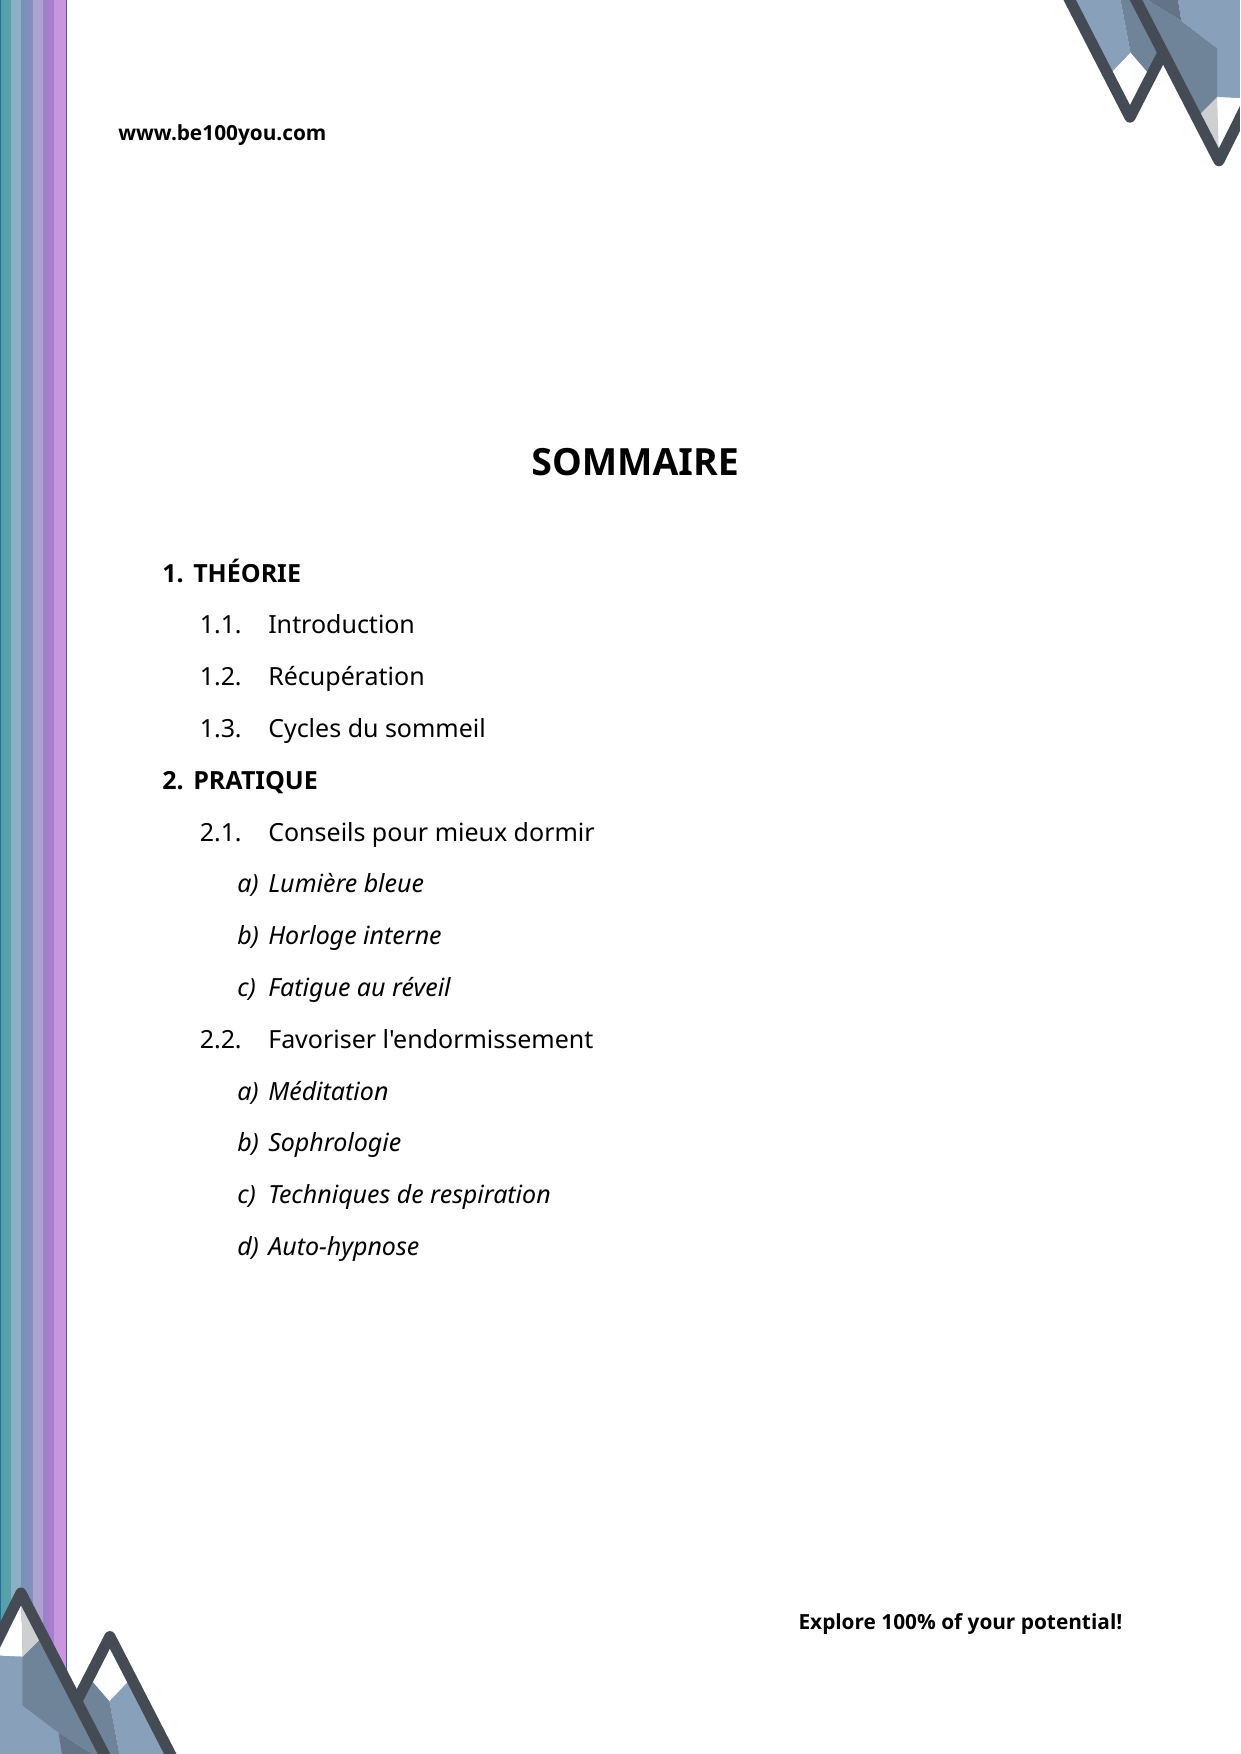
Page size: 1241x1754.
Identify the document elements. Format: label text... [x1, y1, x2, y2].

list Favoriser l'endormissement [193, 1021, 1122, 1055]
list Fatigue au réveil [231, 969, 1122, 1004]
list Auto-hypnose [231, 1228, 1122, 1262]
list Récupération [193, 659, 1122, 693]
list THÉORIE [156, 555, 1122, 589]
list Techniques de respiration [231, 1177, 1122, 1211]
list Cycles du sommeil [193, 711, 1122, 745]
list Sophrologie [231, 1125, 1122, 1159]
list Introduction [193, 607, 1122, 641]
list Horloge interne [231, 918, 1122, 952]
list Conseils pour mieux dormir [193, 814, 1122, 848]
list Lumière bleue [231, 866, 1122, 900]
list PRATIQUE [156, 762, 1122, 797]
text SOMMAIRE [118, 435, 1122, 486]
list Méditation [231, 1073, 1122, 1107]
